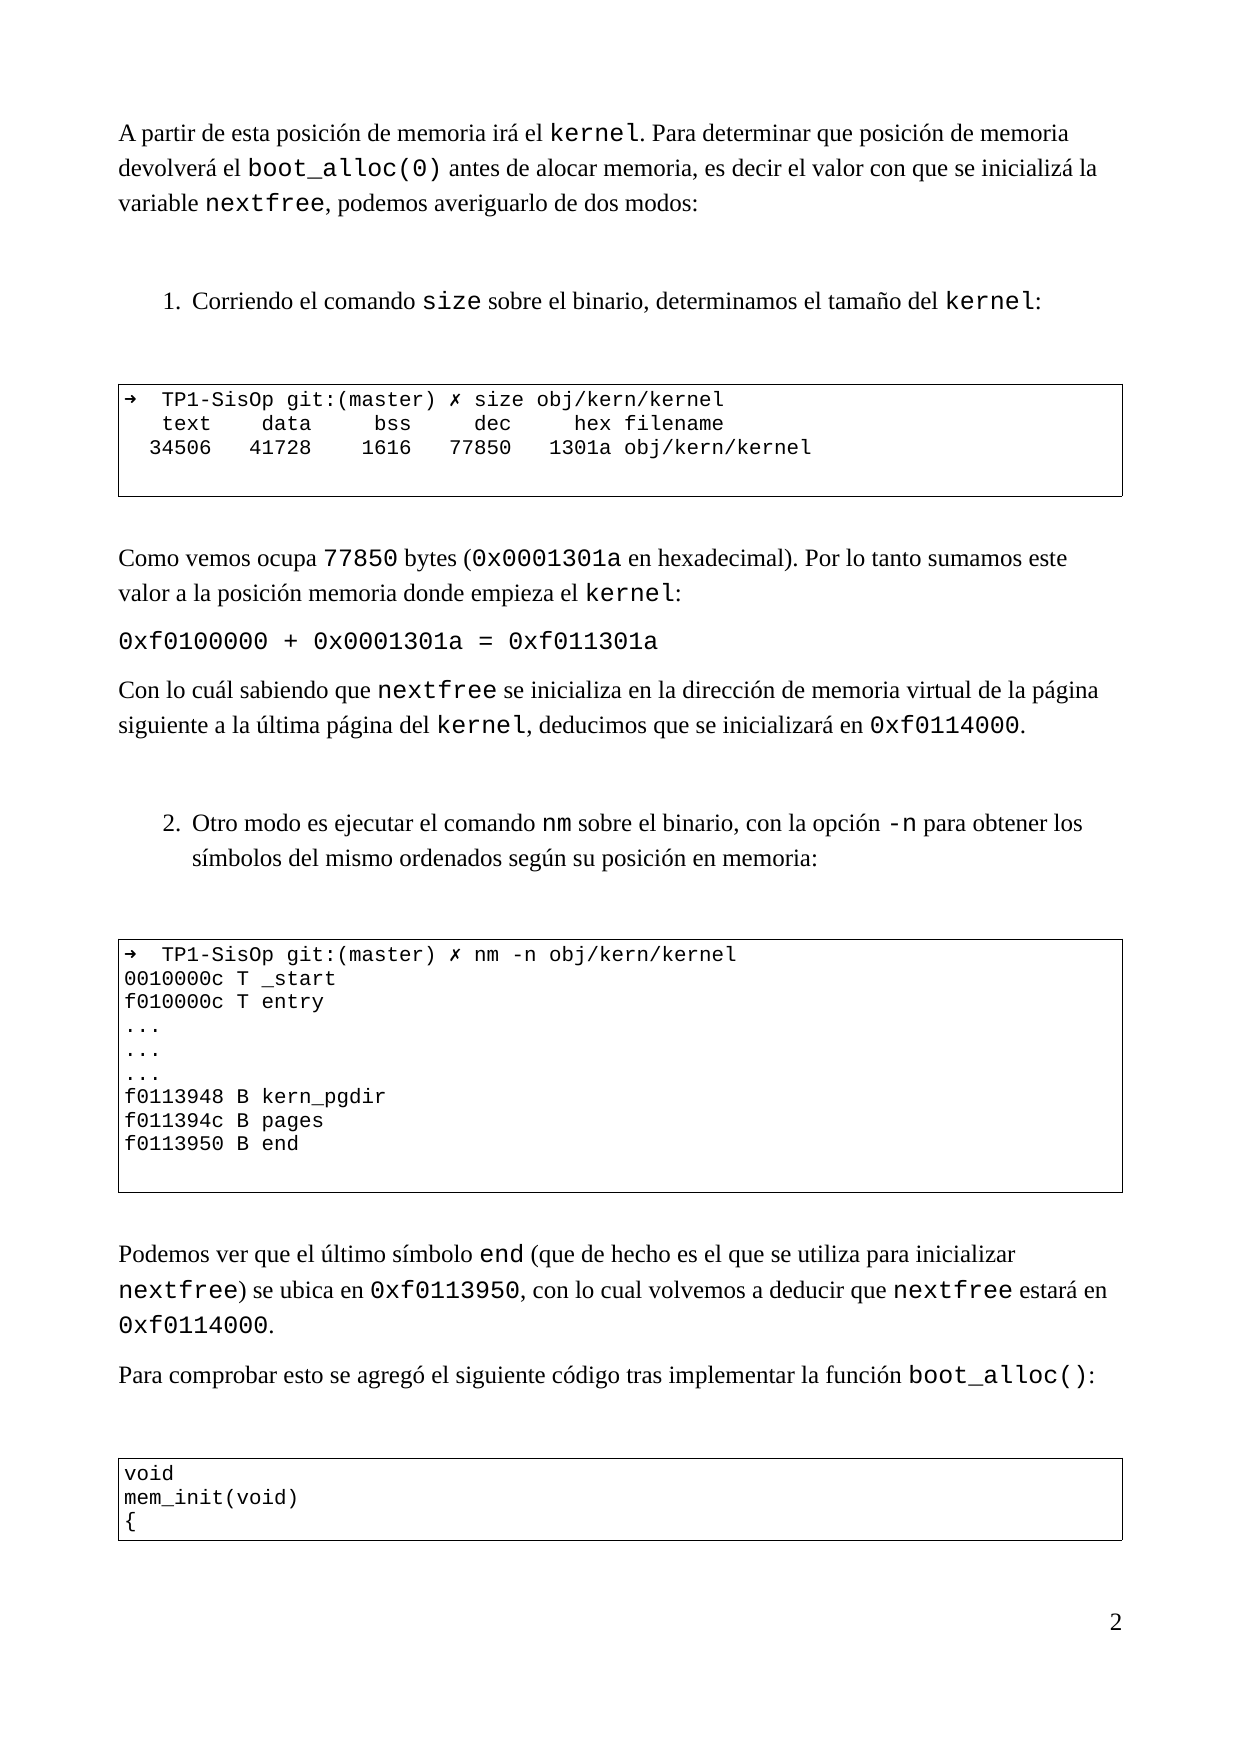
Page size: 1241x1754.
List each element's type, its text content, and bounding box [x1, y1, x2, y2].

text 0xf0100000 + 0x0001301a = 0xf011301a [118, 628, 1122, 657]
text Para comprobar esto se agregó el siguiente código tras implementar la función boot_alloc(): [118, 1360, 1122, 1391]
text Como vemos ocupa 77850 bytes (0x0001301a en hexadecimal). Por lo tanto sumamos este valor a la posición memoria donde empieza el kernel: [118, 543, 1122, 609]
text A partir de esta posición de memoria irá el kernel. Para determinar que posición de memoria devolverá el boot_alloc(0) antes de alocar memoria, es decir el valor con que se inicializá la variable nextfree, podemos averiguarlo de dos modos: [118, 118, 1122, 219]
text Con lo cuál sabiendo que nextfree se inicializa en la dirección de memoria virtual de la página siguiente a la última página del kernel, deducimos que se inicializará en 0xf0114000. [118, 675, 1122, 741]
text Podemos ver que el último símbolo end (que de hecho es el que se utiliza para inicializar nextfree) se ubica en 0xf0113950, con lo cual volvemos a deducir que nextfree estará en 0xf0114000. [118, 1239, 1122, 1341]
list Otro modo es ejecutar el comando nm sobre el binario, con la opción -n para obtener los símbolos del mismo ordenados según su posición en memoria: [162, 808, 1122, 872]
table_header void mem_init(void) { [119, 1459, 1122, 1540]
table_header ➜ TP1-SisOp git:(master) ✗ size obj/kern/kernel text data bss dec hex filename 34506 41728 1616 77850 1301a obj/kern/kernel [119, 385, 1122, 496]
table_header ➜ TP1-SisOp git:(master) ✗ nm -n obj/kern/kernel 0010000c T _start f010000c T entry ... ... ... f0113948 B kern_pgdir f011394c B pages f0113950 B end [119, 940, 1122, 1192]
list Corriendo el comando size sobre el binario, determinamos el tamaño del kernel: [162, 286, 1122, 317]
